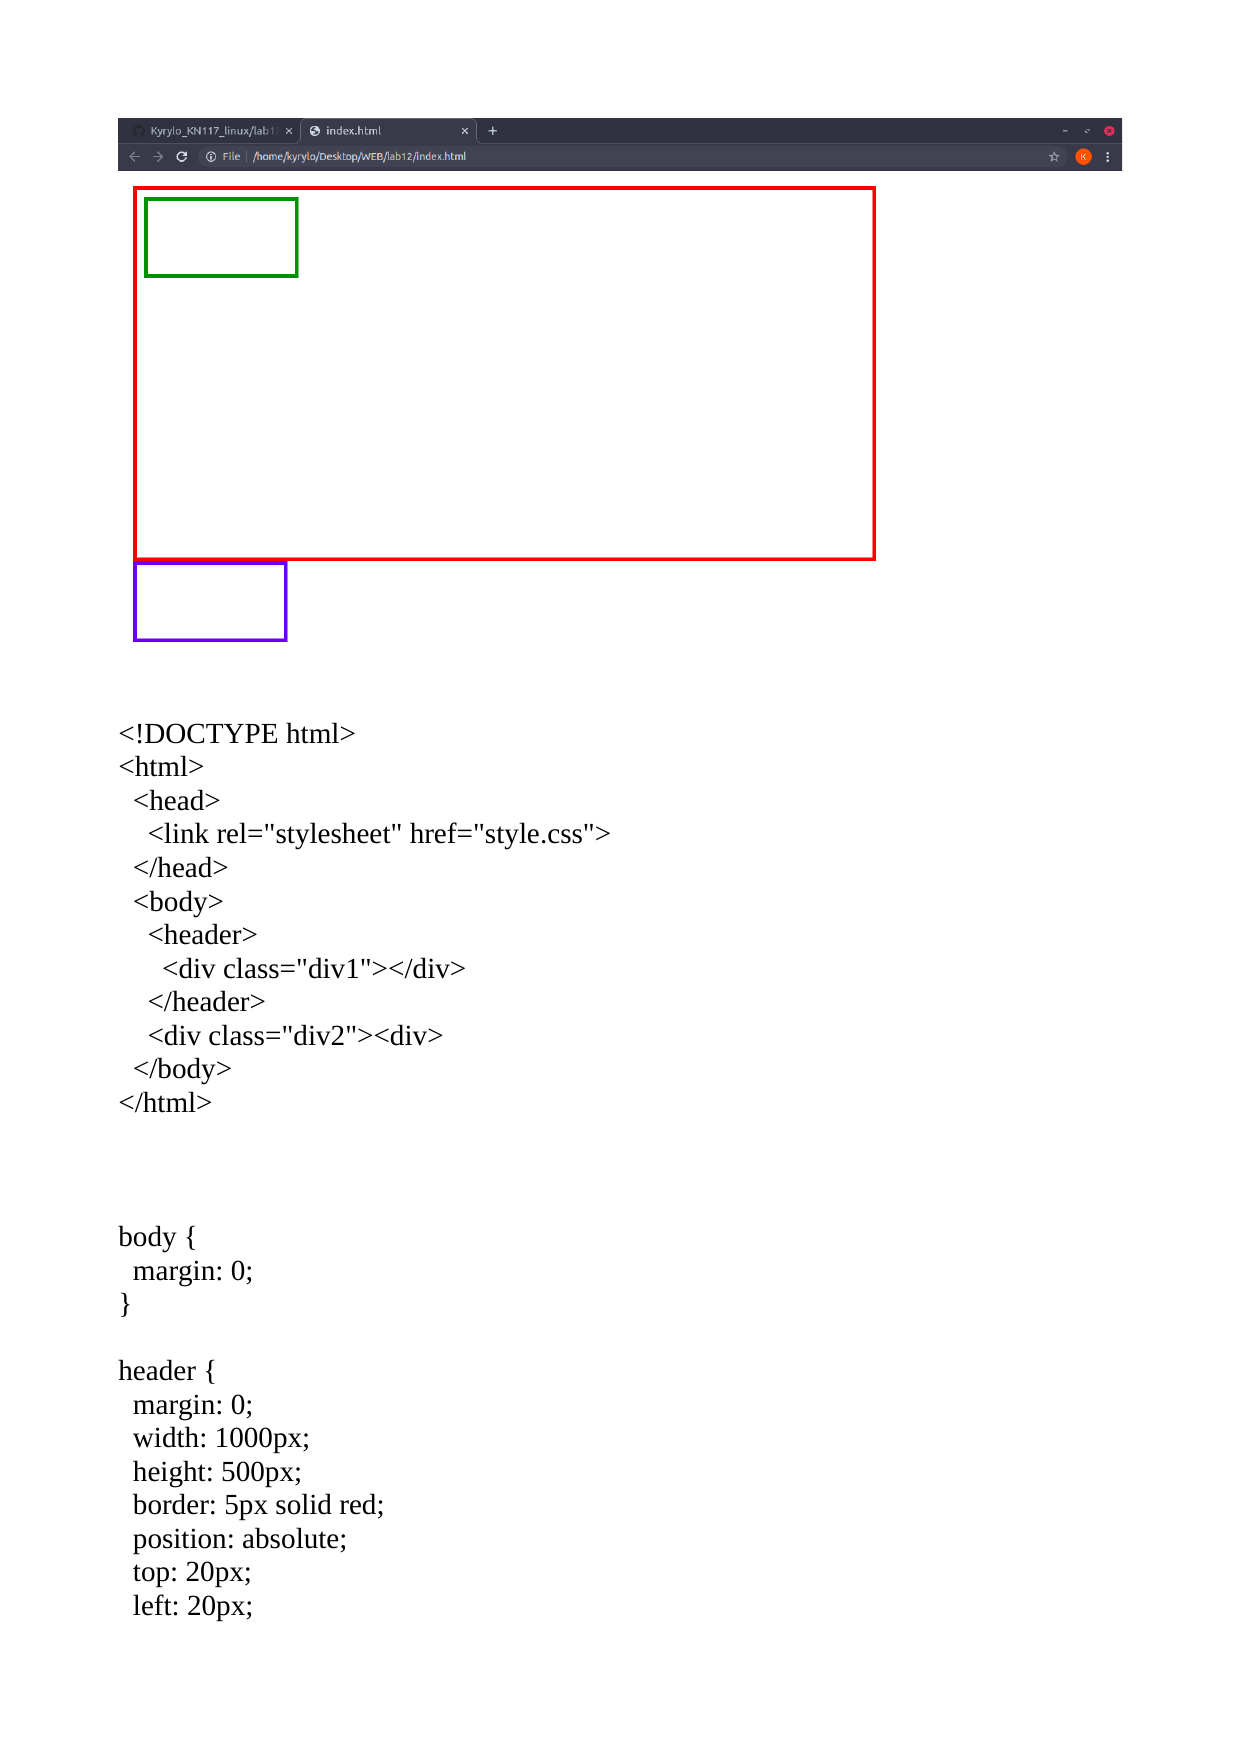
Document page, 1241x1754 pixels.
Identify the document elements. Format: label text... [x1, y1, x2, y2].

text <html> [118, 749, 1122, 783]
picture [118, 118, 1123, 683]
text </header> [118, 984, 1122, 1018]
text <!DOCTYPE html> [118, 716, 1122, 749]
text </head> [118, 850, 1122, 884]
text margin: 0; [118, 1253, 1122, 1286]
text margin: 0; [118, 1387, 1122, 1420]
text border: 5px solid red; [118, 1487, 1122, 1521]
text <link rel="stylesheet" href="style.css"> [118, 817, 1122, 850]
text } [118, 1286, 1122, 1320]
text <body> [118, 884, 1122, 917]
text header { [118, 1353, 1122, 1387]
text <div class="div2"><div> [118, 1018, 1122, 1051]
text </body> [118, 1051, 1122, 1085]
text height: 500px; [118, 1454, 1122, 1487]
text body { [118, 1219, 1122, 1253]
text <head> [118, 783, 1122, 817]
text position: absolute; [118, 1521, 1122, 1554]
text <header> [118, 917, 1122, 951]
text </html> [118, 1085, 1122, 1118]
text <div class="div1"></div> [118, 951, 1122, 984]
text width: 1000px; [118, 1420, 1122, 1454]
text top: 20px; [118, 1554, 1122, 1588]
text left: 20px; [118, 1588, 1122, 1622]
